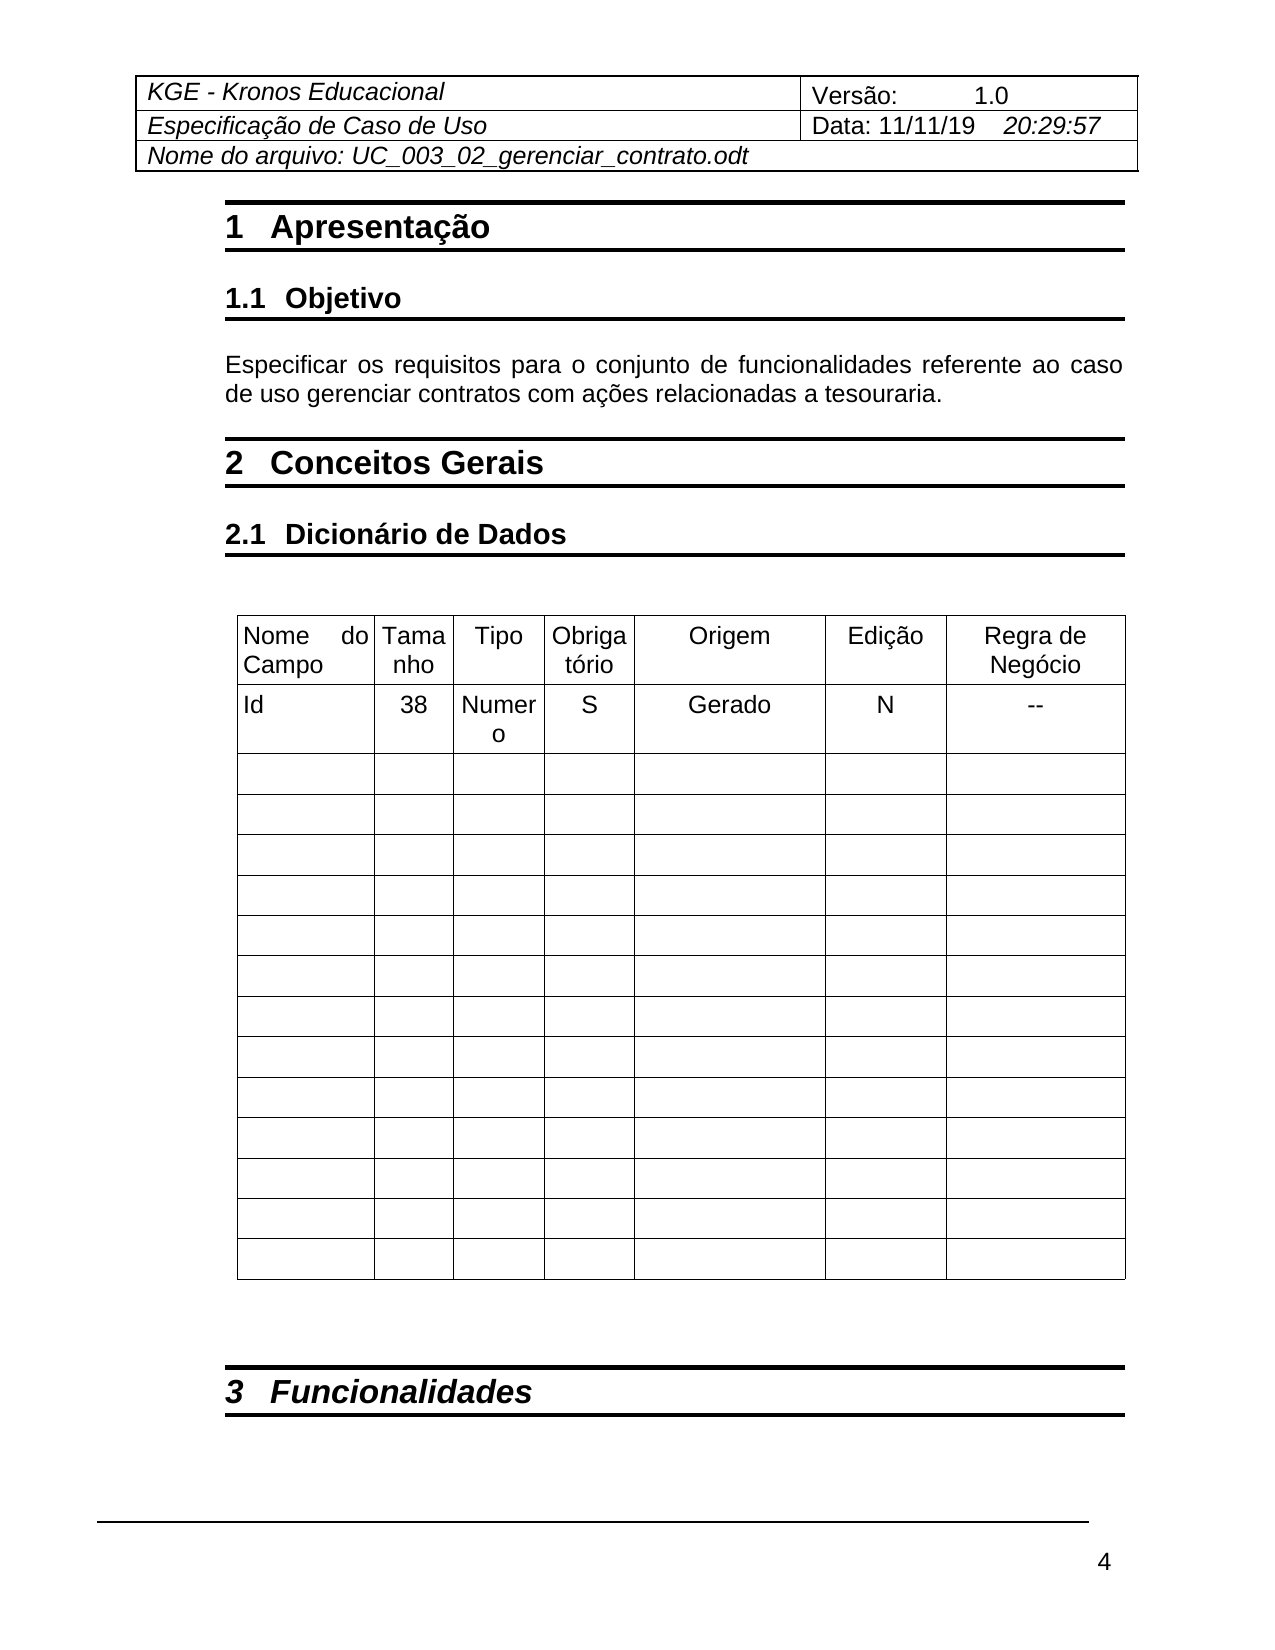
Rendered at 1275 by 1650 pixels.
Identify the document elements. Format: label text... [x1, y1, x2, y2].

table_cell [375, 835, 453, 874]
table_cell [454, 1159, 544, 1198]
table_cell [947, 956, 1125, 996]
table_header Edição [826, 616, 946, 684]
table_cell [826, 1037, 946, 1077]
table_cell [947, 835, 1125, 874]
table_cell [947, 997, 1125, 1036]
table_cell [545, 876, 634, 915]
table_cell N [826, 685, 946, 753]
table_cell [826, 876, 946, 915]
table_header Tipo [454, 616, 544, 684]
table_cell [545, 835, 634, 874]
table_cell [454, 1078, 544, 1117]
table_cell [635, 1199, 825, 1238]
table_cell [826, 835, 946, 874]
table_cell [635, 795, 825, 834]
table_cell [375, 876, 453, 915]
table_cell [947, 1239, 1125, 1279]
table_cell [375, 1199, 453, 1238]
table_cell [635, 1239, 825, 1279]
table_cell [826, 1239, 946, 1279]
table_cell [375, 1118, 453, 1157]
table_cell [947, 916, 1125, 955]
table_cell [454, 956, 544, 996]
table_cell [635, 1078, 825, 1117]
table_cell [375, 1159, 453, 1198]
text Especificar os requisitos para o conjunto de funcionalidades referente ao caso de uso gerenciar contratos com ações relacionadas a tesouraria. [225, 350, 1125, 408]
table_cell [238, 795, 374, 834]
table_cell [545, 1037, 634, 1077]
table_header Regra de Negócio [947, 616, 1125, 684]
table_cell [545, 997, 634, 1036]
subtitle Objetivo [225, 281, 1125, 317]
table_cell [826, 754, 946, 794]
table_cell [635, 754, 825, 794]
table_cell [238, 835, 374, 874]
table_cell [454, 916, 544, 955]
table_cell [947, 876, 1125, 915]
table_cell Numero [454, 685, 544, 753]
table_cell [635, 835, 825, 874]
table_cell [635, 1159, 825, 1198]
subtitle Conceitos Gerais [225, 441, 1125, 484]
table_cell [947, 1078, 1125, 1117]
table_cell [826, 1118, 946, 1157]
table_cell [238, 916, 374, 955]
table_cell [635, 956, 825, 996]
table_header Nome do Campo [238, 616, 374, 684]
table_cell [454, 876, 544, 915]
table_cell [947, 1037, 1125, 1077]
table_cell [238, 1037, 374, 1077]
table_cell [454, 754, 544, 794]
table_cell [947, 1199, 1125, 1238]
table_cell [238, 956, 374, 996]
table_cell [826, 795, 946, 834]
table_cell [635, 997, 825, 1036]
table_cell [545, 1159, 634, 1198]
table_header Tamanho [375, 616, 453, 684]
table_cell [238, 997, 374, 1036]
subtitle Apresentação [225, 205, 1125, 248]
table_cell [545, 956, 634, 996]
table_header Obrigatório [545, 616, 634, 684]
table_cell [454, 835, 544, 874]
table_cell [375, 997, 453, 1036]
table_cell [826, 1159, 946, 1198]
table_cell [238, 754, 374, 794]
table_cell [375, 956, 453, 996]
table_cell [454, 1118, 544, 1157]
table_cell S [545, 685, 634, 753]
table_cell [545, 754, 634, 794]
table_cell [238, 1159, 374, 1198]
subtitle Dicionário de Dados [225, 517, 1125, 553]
table_cell [545, 795, 634, 834]
table_cell [635, 1118, 825, 1157]
table_cell [454, 1199, 544, 1238]
table_cell [635, 1037, 825, 1077]
table_cell [826, 1078, 946, 1117]
table_cell 38 [375, 685, 453, 753]
subtitle Funcionalidades [225, 1370, 1125, 1413]
table_cell [947, 795, 1125, 834]
table_cell [545, 1239, 634, 1279]
table_cell [238, 1239, 374, 1279]
table_cell [238, 1078, 374, 1117]
table_cell Gerado [635, 685, 825, 753]
table_cell [826, 1199, 946, 1238]
table_cell -- [947, 685, 1125, 753]
table_cell [947, 754, 1125, 794]
table_cell [238, 876, 374, 915]
table_cell [375, 754, 453, 794]
table_cell [238, 1199, 374, 1238]
table_cell [454, 795, 544, 834]
table_cell [375, 1239, 453, 1279]
table_cell [947, 1159, 1125, 1198]
table_cell [545, 916, 634, 955]
table_cell [545, 1118, 634, 1157]
table_cell [375, 916, 453, 955]
table_header Origem [635, 616, 825, 684]
table_cell Id [238, 685, 374, 753]
table_cell [826, 956, 946, 996]
table_cell [454, 1239, 544, 1279]
table_cell [375, 1078, 453, 1117]
table_cell [375, 1037, 453, 1077]
table_cell [545, 1199, 634, 1238]
table_cell [826, 916, 946, 955]
table_cell [826, 997, 946, 1036]
table_cell [454, 997, 544, 1036]
table_cell [947, 1118, 1125, 1157]
table_cell [545, 1078, 634, 1117]
table_cell [454, 1037, 544, 1077]
table_cell [238, 1118, 374, 1157]
table_cell [635, 916, 825, 955]
table_cell [375, 795, 453, 834]
table_cell [635, 876, 825, 915]
